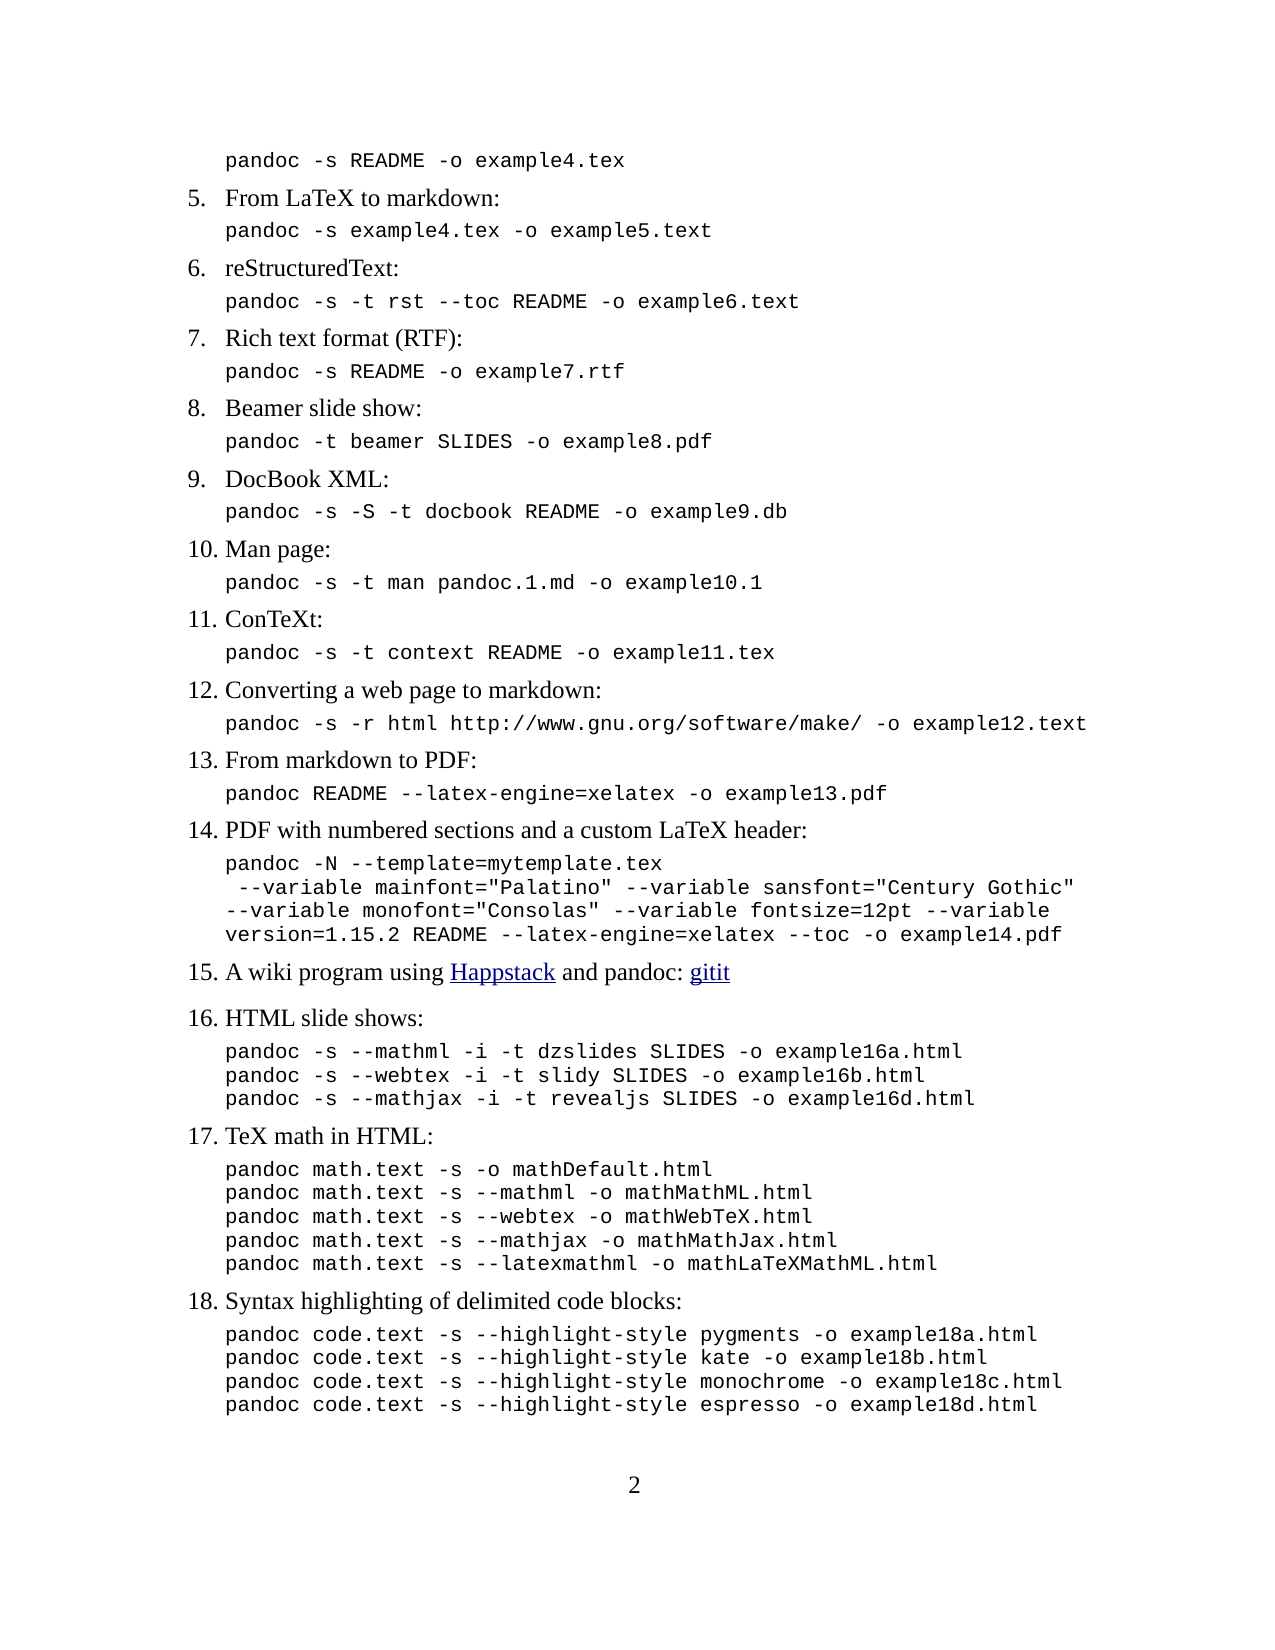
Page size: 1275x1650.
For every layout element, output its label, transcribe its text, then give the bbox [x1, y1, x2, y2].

list pandoc -s --mathjax -i -t revealjs SLIDES -o example16d.html [187, 1088, 1125, 1112]
list pandoc -s -t context README -o example11.tex [187, 642, 1125, 666]
list Beamer slide show: [187, 393, 1125, 422]
list From markdown to PDF: [187, 745, 1125, 774]
list pandoc -s -t rst --toc README -o example6.text [187, 291, 1125, 314]
list HTML slide shows: [187, 1003, 1125, 1032]
list pandoc -s README -o example4.tex [187, 150, 1125, 174]
list Converting a web page to markdown: [187, 675, 1125, 703]
list pandoc -s example4.tex -o example5.text [187, 220, 1125, 244]
list pandoc math.text -s --mathml -o mathMathML.html [187, 1182, 1125, 1206]
list --variable mainfont="Palatino" --variable sansfont="Century Gothic" [187, 877, 1125, 900]
list DocBook XML: [187, 464, 1125, 493]
list pandoc -s -S -t docbook README -o example9.db [187, 502, 1125, 525]
list pandoc math.text -s --webtex -o mathWebTeX.html [187, 1206, 1125, 1229]
list pandoc math.text -s --latexmathml -o mathLaTeXMathML.html [187, 1253, 1125, 1277]
list Syntax highlighting of delimited code blocks: [187, 1286, 1125, 1314]
list pandoc -s -t man pandoc.1.md -o example10.1 [187, 572, 1125, 596]
list From LaTeX to markdown: [187, 183, 1125, 211]
list TeX math in HTML: [187, 1121, 1125, 1150]
list A wiki program using Happstack and pandoc: gitit [187, 957, 1125, 985]
list pandoc README --latex-engine=xelatex -o example13.pdf [187, 783, 1125, 806]
list --variable monofont="Consolas" --variable fontsize=12pt --variable [187, 900, 1125, 924]
list pandoc code.text -s --highlight-style espresso -o example18d.html [187, 1394, 1125, 1418]
list pandoc code.text -s --highlight-style pygments -o example18a.html [187, 1323, 1125, 1347]
list pandoc math.text -s --mathjax -o mathMathJax.html [187, 1229, 1125, 1253]
list version=1.15.2 README --latex-engine=xelatex --toc -o example14.pdf [187, 924, 1125, 948]
list pandoc -N --template=mytemplate.tex [187, 853, 1125, 877]
list pandoc -s --mathml -i -t dzslides SLIDES -o example16a.html [187, 1041, 1125, 1065]
list Man page: [187, 534, 1125, 563]
list pandoc -s -r html http://www.gnu.org/software/make/ -o example12.text [187, 712, 1125, 736]
list pandoc code.text -s --highlight-style monochrome -o example18c.html [187, 1371, 1125, 1394]
list pandoc code.text -s --highlight-style kate -o example18b.html [187, 1347, 1125, 1371]
list ConTeXt: [187, 604, 1125, 633]
list PDF with numbered sections and a custom LaTeX header: [187, 815, 1125, 844]
list pandoc -s README -o example7.rtf [187, 361, 1125, 384]
list pandoc -s --webtex -i -t slidy SLIDES -o example16b.html [187, 1065, 1125, 1088]
list pandoc -t beamer SLIDES -o example8.pdf [187, 431, 1125, 455]
list reStructuredText: [187, 253, 1125, 282]
list Rich text format (RTF): [187, 323, 1125, 352]
list pandoc math.text -s -o mathDefault.html [187, 1159, 1125, 1182]
